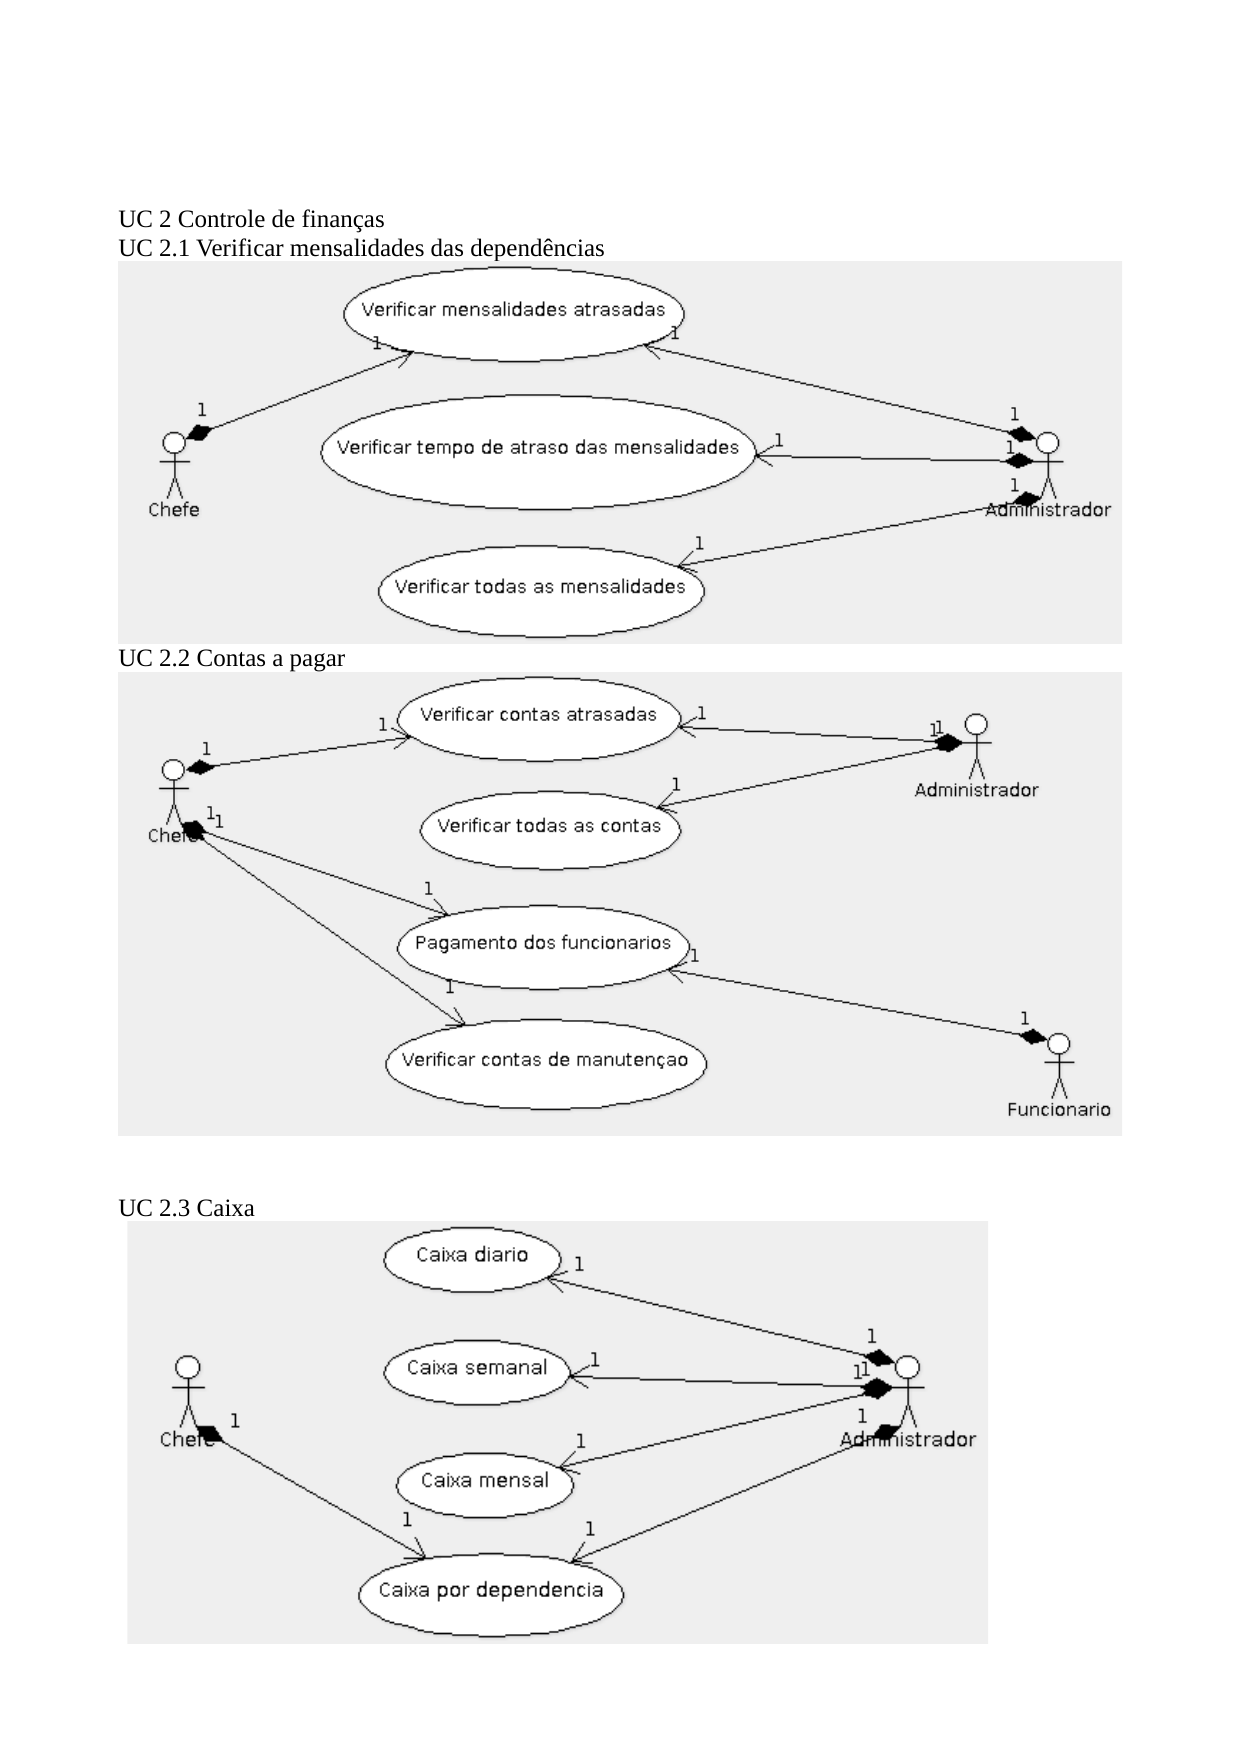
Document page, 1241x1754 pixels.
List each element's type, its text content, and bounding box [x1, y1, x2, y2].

text UC 2.2 Contas a pagar [118, 644, 1122, 672]
text UC 2.1 Verificar mensalidades das dependências [118, 233, 1122, 261]
picture [118, 672, 1123, 1136]
text UC 2 Controle de finanças [118, 204, 1122, 233]
text UC 2.3 Caixa [118, 1193, 1122, 1222]
picture [127, 1221, 989, 1644]
picture [118, 261, 1123, 644]
